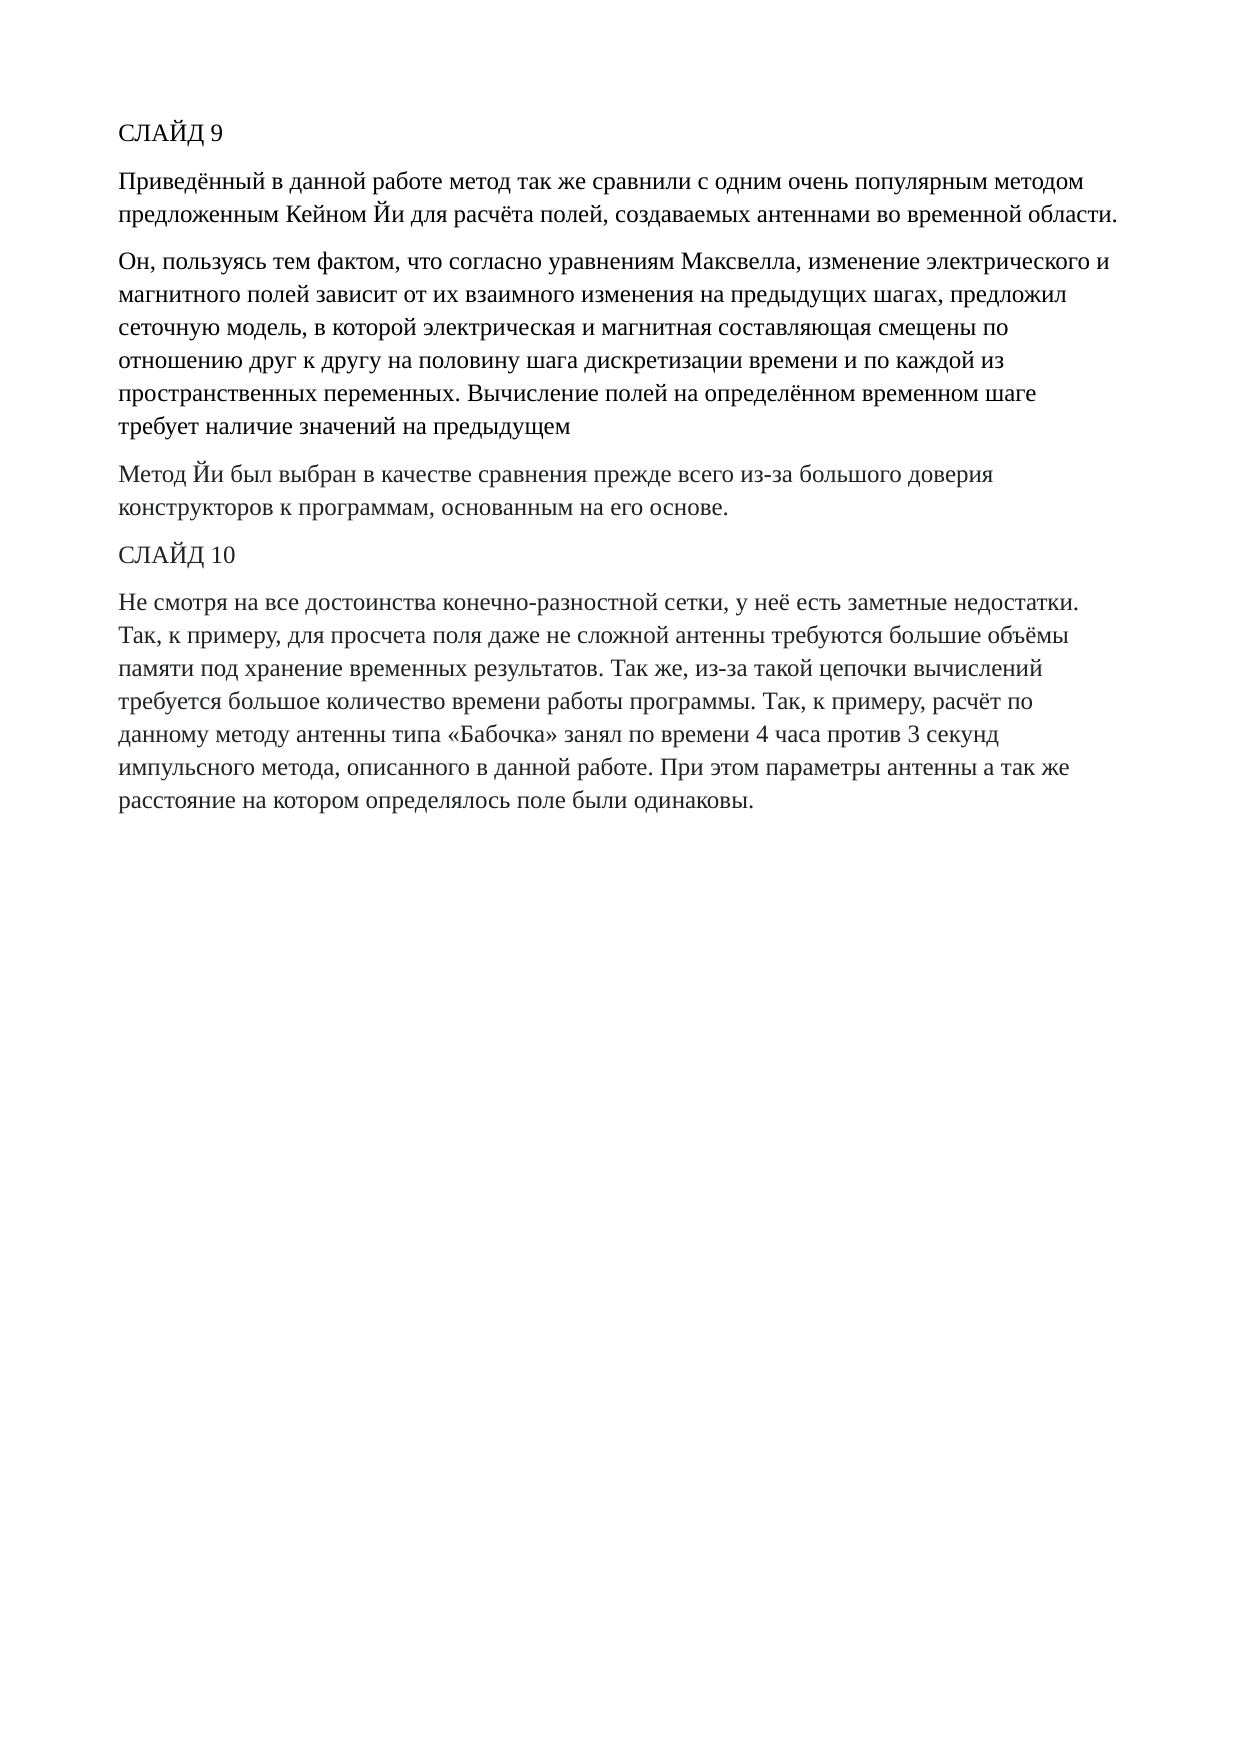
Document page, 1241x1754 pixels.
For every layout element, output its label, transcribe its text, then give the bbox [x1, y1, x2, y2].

text Метод Йи был выбран в качестве сравнения прежде всего из-за большого доверия конструкторов к программам, основанным на его основе. [118, 459, 1122, 521]
text Не смотря на все достоинства конечно-разностной сетки, у неё есть заметные недостатки. Так, к примеру, для просчета поля даже не сложной антенны требуются большие объёмы памяти под хранение временных результатов. Так же, из-за такой цепочки вычислений требуется большое количество времени работы программы. Так, к примеру, расчёт по данному методу антенны типа «Бабочка» занял по времени 4 часа против 3 секунд импульсного метода, описанного в данной работе. При этом параметры антенны а так же расстояние на котором определялось поле были одинаковы. [118, 587, 1122, 814]
text СЛАЙД 10 [118, 540, 1122, 568]
text Он, пользуясь тем фактом, что согласно уравнениям Максвелла, изменение электрического и магнитного полей зависит от их взаимного изменения на предыдущих шагах, предложил сеточную модель, в которой электрическая и магнитная составляющая смещены по отношению друг к другу на половину шага дискретизации времени и по каждой из пространственных переменных. Вычисление полей на определённом временном шаге требует наличие значений на предыдущем [118, 246, 1122, 440]
text СЛАЙД 9 [118, 118, 1122, 147]
text Приведённый в данной работе метод так же сравнили с одним очень популярным методом предложенным Кейном Йи для расчёта полей, создаваемых антеннами во временной области. [118, 166, 1122, 227]
